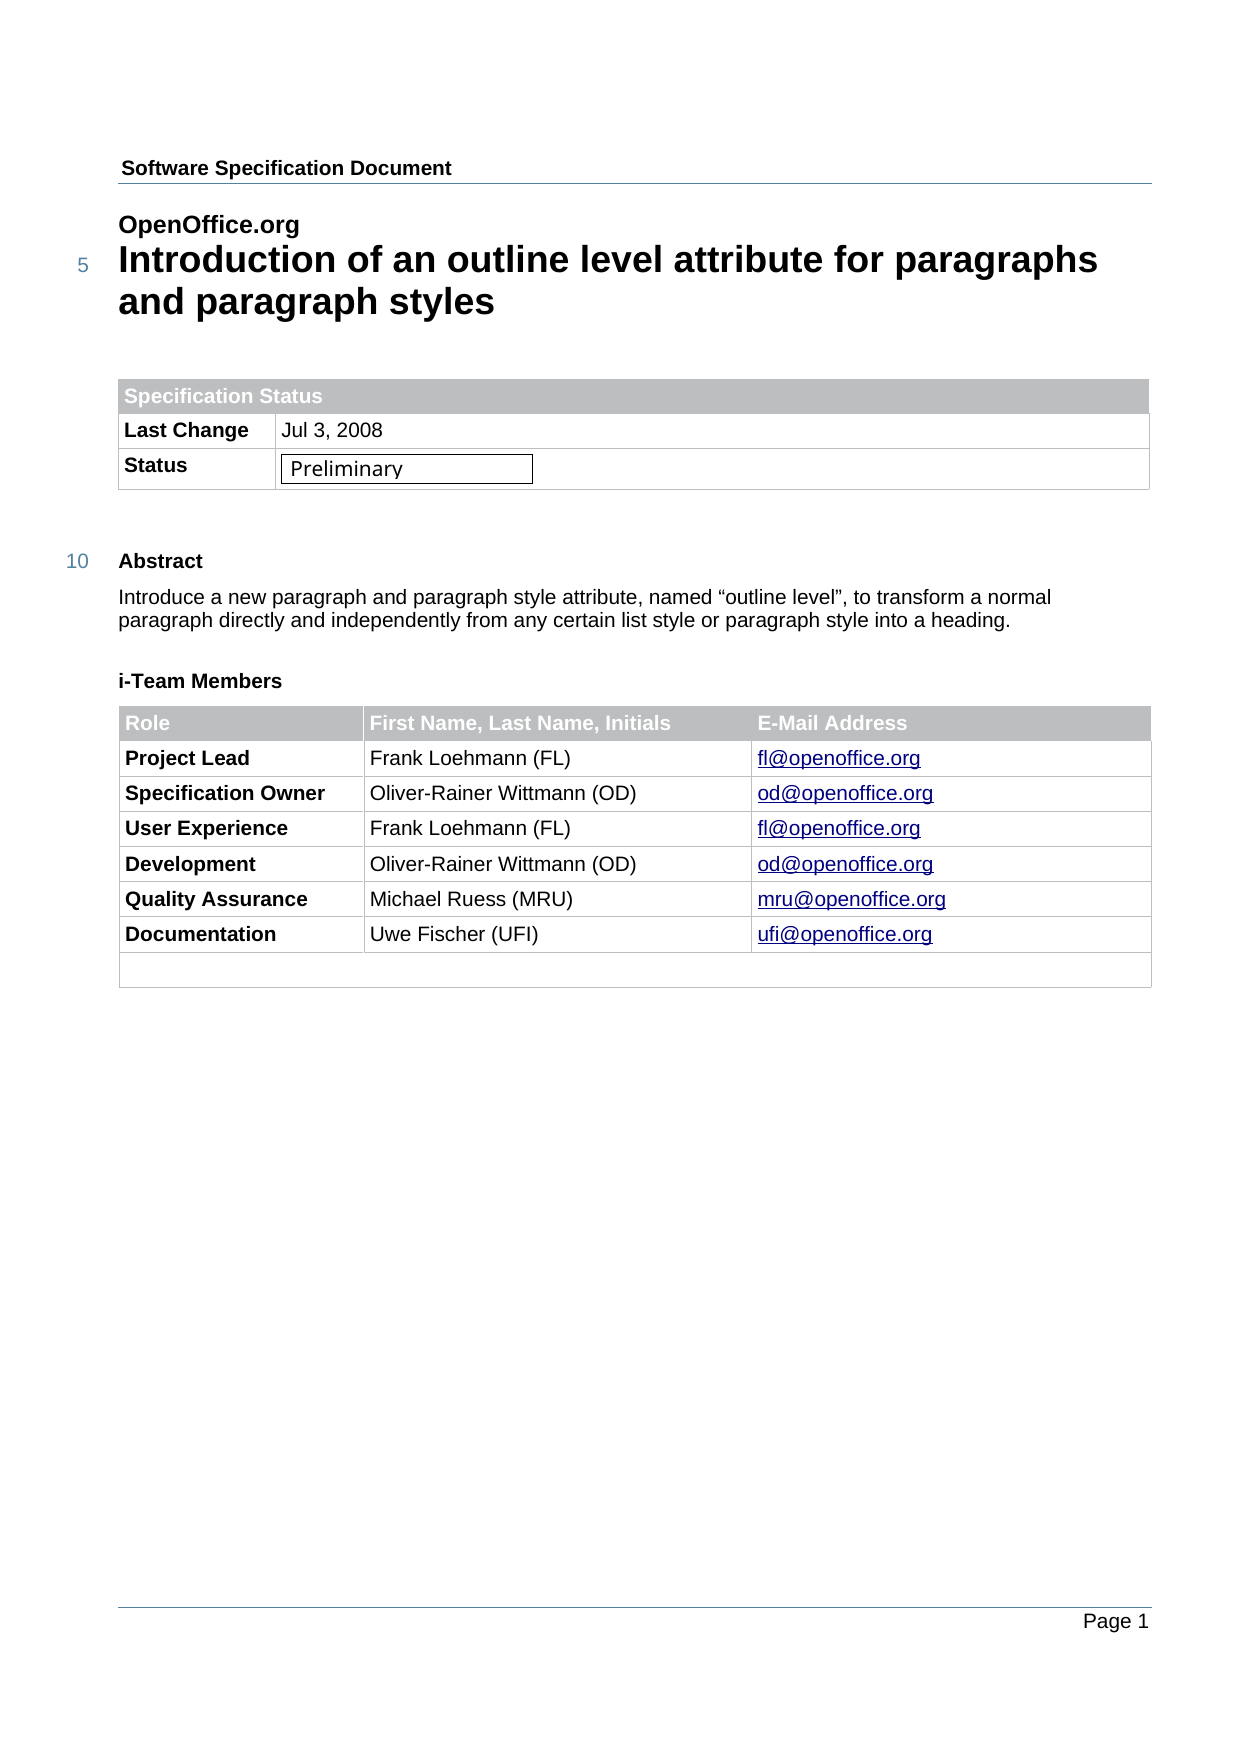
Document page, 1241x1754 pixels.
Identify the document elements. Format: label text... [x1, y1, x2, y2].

text OpenOffice.org [118, 211, 1152, 239]
text Introduce a new paragraph and paragraph style attribute, named “outline level”, to transform a normal paragraph directly and independently from any certain list style or paragraph style into a heading. [118, 586, 1152, 632]
table_cell Documentation [120, 917, 363, 952]
table_header Specification Status [118, 379, 1149, 413]
table_cell [120, 953, 1151, 987]
subtitle i-Team Members [118, 670, 1152, 693]
table_header First Name, Last Name, Initials [364, 706, 751, 741]
table_cell Frank Loehmann (FL) [365, 812, 751, 846]
table_cell User Experience [120, 812, 363, 846]
table_cell Project Lead [120, 741, 363, 776]
text Introduction of an outline level attribute for paragraphs and paragraph styles [118, 239, 1152, 323]
table_header E-Mail Address [751, 706, 1151, 741]
table_cell Oliver-Rainer Wittmann (OD) [365, 777, 751, 811]
table_cell Oliver-Rainer Wittmann (OD) [365, 847, 751, 881]
table_cell Michael Ruess (MRU) [365, 882, 751, 916]
subtitle Abstract [118, 550, 1152, 573]
table_cell fl@openoffice.org [752, 812, 1151, 846]
table_cell Uwe Fischer (UFI) [365, 917, 751, 952]
table_cell Status [119, 449, 275, 489]
table_cell Frank Loehmann (FL) [365, 741, 751, 776]
table_cell Jul 3, 2008 [276, 414, 1149, 448]
table_cell fl@openoffice.org [752, 741, 1151, 776]
text Software Specification Document [118, 154, 1152, 183]
table_cell Last Change [119, 414, 275, 448]
table_cell Development [120, 847, 363, 881]
table_cell od@openoffice.org [752, 847, 1151, 881]
table_cell od@openoffice.org [752, 777, 1151, 811]
table_cell mru@openoffice.org [752, 882, 1151, 916]
table_cell Specification Owner [120, 777, 363, 811]
table_cell ufi@openoffice.org [752, 917, 1151, 952]
table_header Role [119, 706, 363, 741]
table_cell PRELIMINARY status is the initial conception of a specification. STANDARD A specification with status Standard is considered to be stable and has the approval of the i-Team. OBSOLETE An Obsolete specification is a specification that has been identified unnecessary. For example due to; technology changes or changes in other standards or specifications. [276, 449, 1149, 489]
table_cell Quality Assurance [120, 882, 363, 916]
